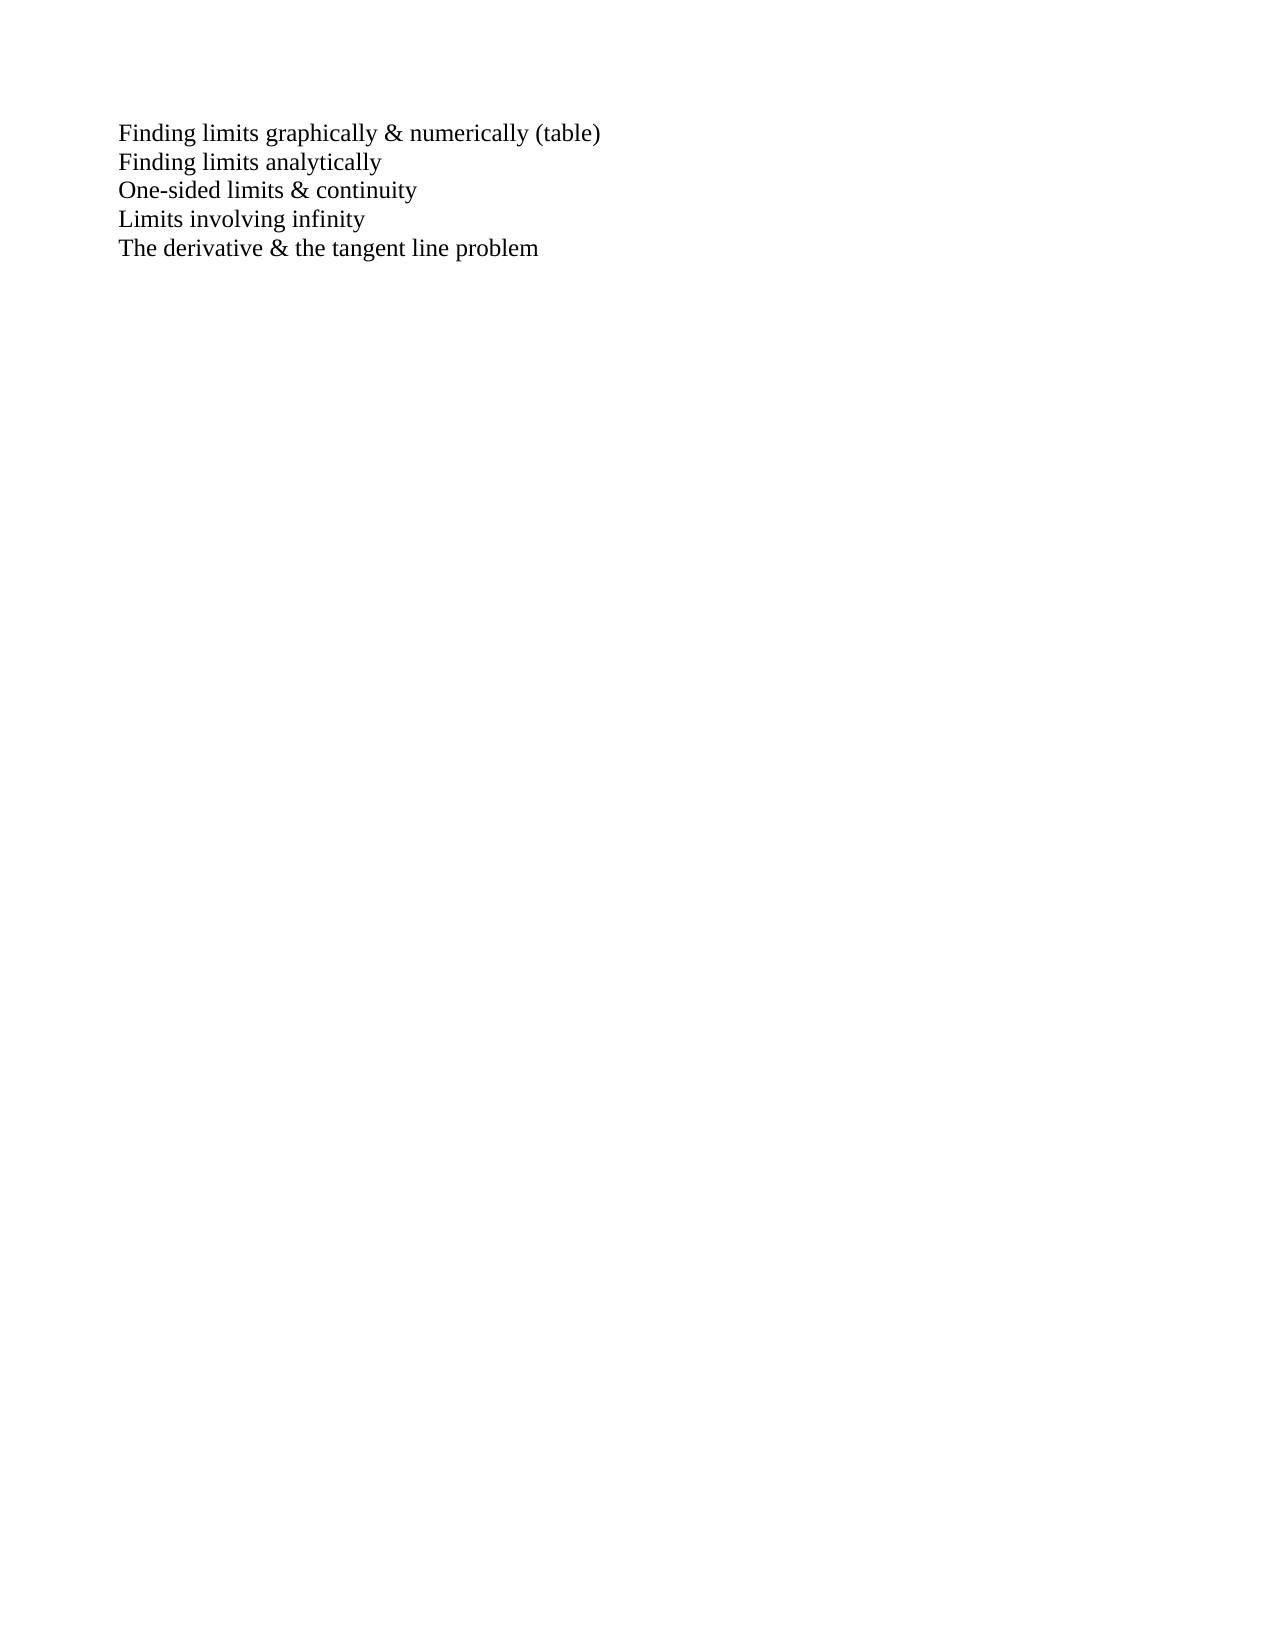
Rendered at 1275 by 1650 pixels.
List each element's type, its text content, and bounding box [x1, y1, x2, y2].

text Finding limits analytically [118, 147, 1157, 176]
text One-sided limits & continuity [118, 176, 1157, 204]
text Finding limits graphically & numerically (table) [118, 118, 1157, 147]
text Limits involving infinity [118, 204, 1157, 233]
text The derivative & the tangent line problem [118, 233, 1157, 262]
